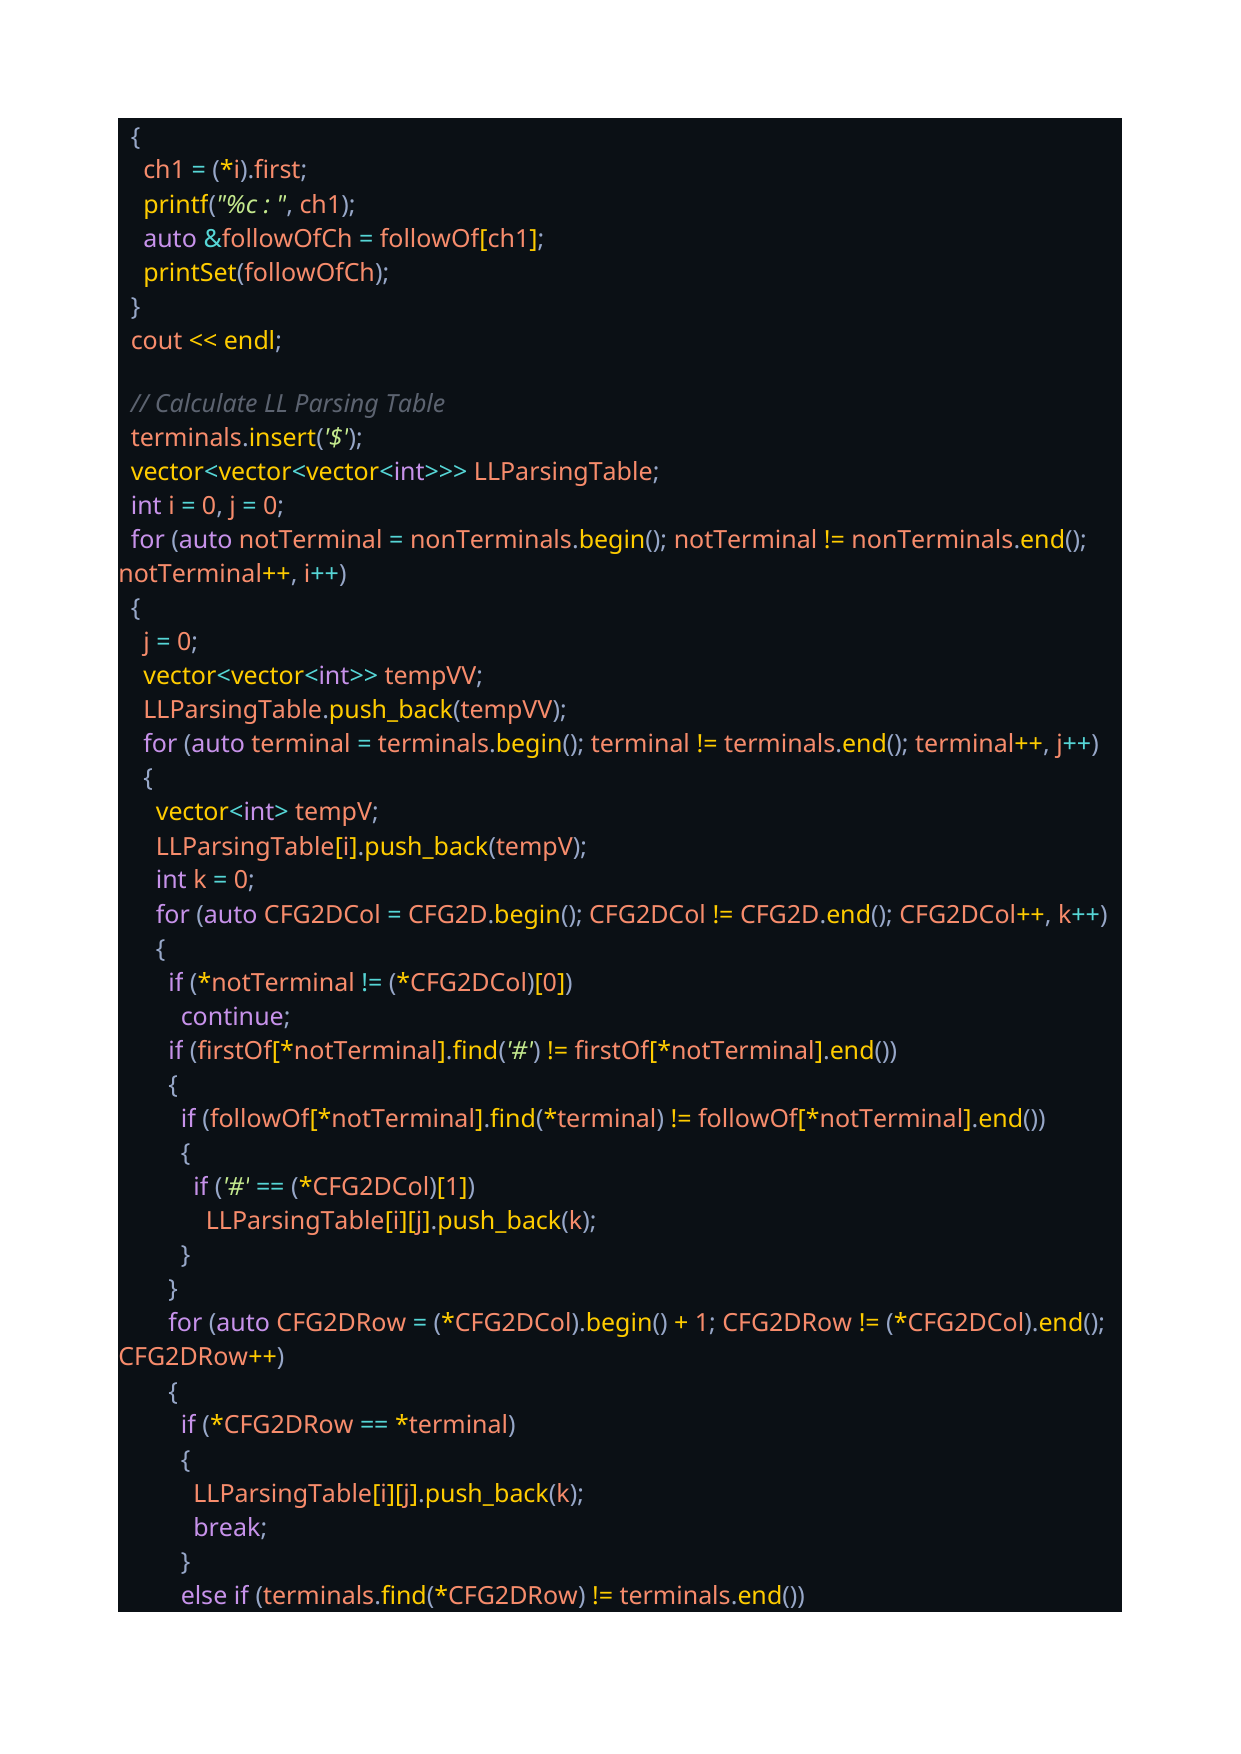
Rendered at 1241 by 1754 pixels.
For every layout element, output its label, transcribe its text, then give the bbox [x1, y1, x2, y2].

text vector<vector<vector<int>>> LLParsingTable; [118, 453, 1122, 487]
text vector<vector<int>> tempVV; [118, 658, 1122, 692]
text int k = 0; [118, 862, 1122, 896]
text LLParsingTable.push_back(tempVV); [118, 692, 1122, 726]
text continue; [118, 998, 1122, 1032]
text LLParsingTable[i][j].push_back(k); [118, 1203, 1122, 1237]
text { [118, 118, 1122, 152]
text terminals.insert('$'); [118, 419, 1122, 453]
text for (auto notTerminal = nonTerminals.begin(); notTerminal != nonTerminals.end(); notTerminal++, i++) [118, 522, 1122, 590]
text { [118, 590, 1122, 624]
text { [118, 1067, 1122, 1101]
text else if (terminals.find(*CFG2DRow) != terminals.end()) [118, 1577, 1122, 1612]
text ch1 = (*i).first; [118, 152, 1122, 186]
text } [118, 1237, 1122, 1271]
text vector<int> tempV; [118, 794, 1122, 828]
text LLParsingTable[i][j].push_back(k); [118, 1475, 1122, 1509]
text int i = 0, j = 0; [118, 487, 1122, 522]
text if (followOf[*notTerminal].find(*terminal) != followOf[*notTerminal].end()) [118, 1101, 1122, 1135]
text } [118, 288, 1122, 322]
text } [118, 1543, 1122, 1577]
text printf("%c : ", ch1); [118, 186, 1122, 220]
text for (auto terminal = terminals.begin(); terminal != terminals.end(); terminal++, j++) [118, 726, 1122, 760]
text printSet(followOfCh); [118, 254, 1122, 288]
text if ('#' == (*CFG2DCol)[1]) [118, 1169, 1122, 1203]
text for (auto CFG2DRow = (*CFG2DCol).begin() + 1; CFG2DRow != (*CFG2DCol).end(); CFG2DRow++) [118, 1305, 1122, 1373]
text { [118, 1441, 1122, 1475]
text } [118, 1271, 1122, 1305]
text auto &followOfCh = followOf[ch1]; [118, 220, 1122, 254]
text for (auto CFG2DCol = CFG2D.begin(); CFG2DCol != CFG2D.end(); CFG2DCol++, k++) [118, 896, 1122, 930]
text { [118, 1135, 1122, 1169]
text if (*notTerminal != (*CFG2DCol)[0]) [118, 964, 1122, 998]
text { [118, 930, 1122, 964]
text j = 0; [118, 624, 1122, 658]
text if (firstOf[*notTerminal].find('#') != firstOf[*notTerminal].end()) [118, 1032, 1122, 1067]
text cout << endl; [118, 322, 1122, 357]
text // Calculate LL Parsing Table [118, 385, 1122, 419]
text break; [118, 1509, 1122, 1543]
text LLParsingTable[i].push_back(tempV); [118, 828, 1122, 862]
text if (*CFG2DRow == *terminal) [118, 1407, 1122, 1441]
text { [118, 760, 1122, 794]
text { [118, 1373, 1122, 1407]
